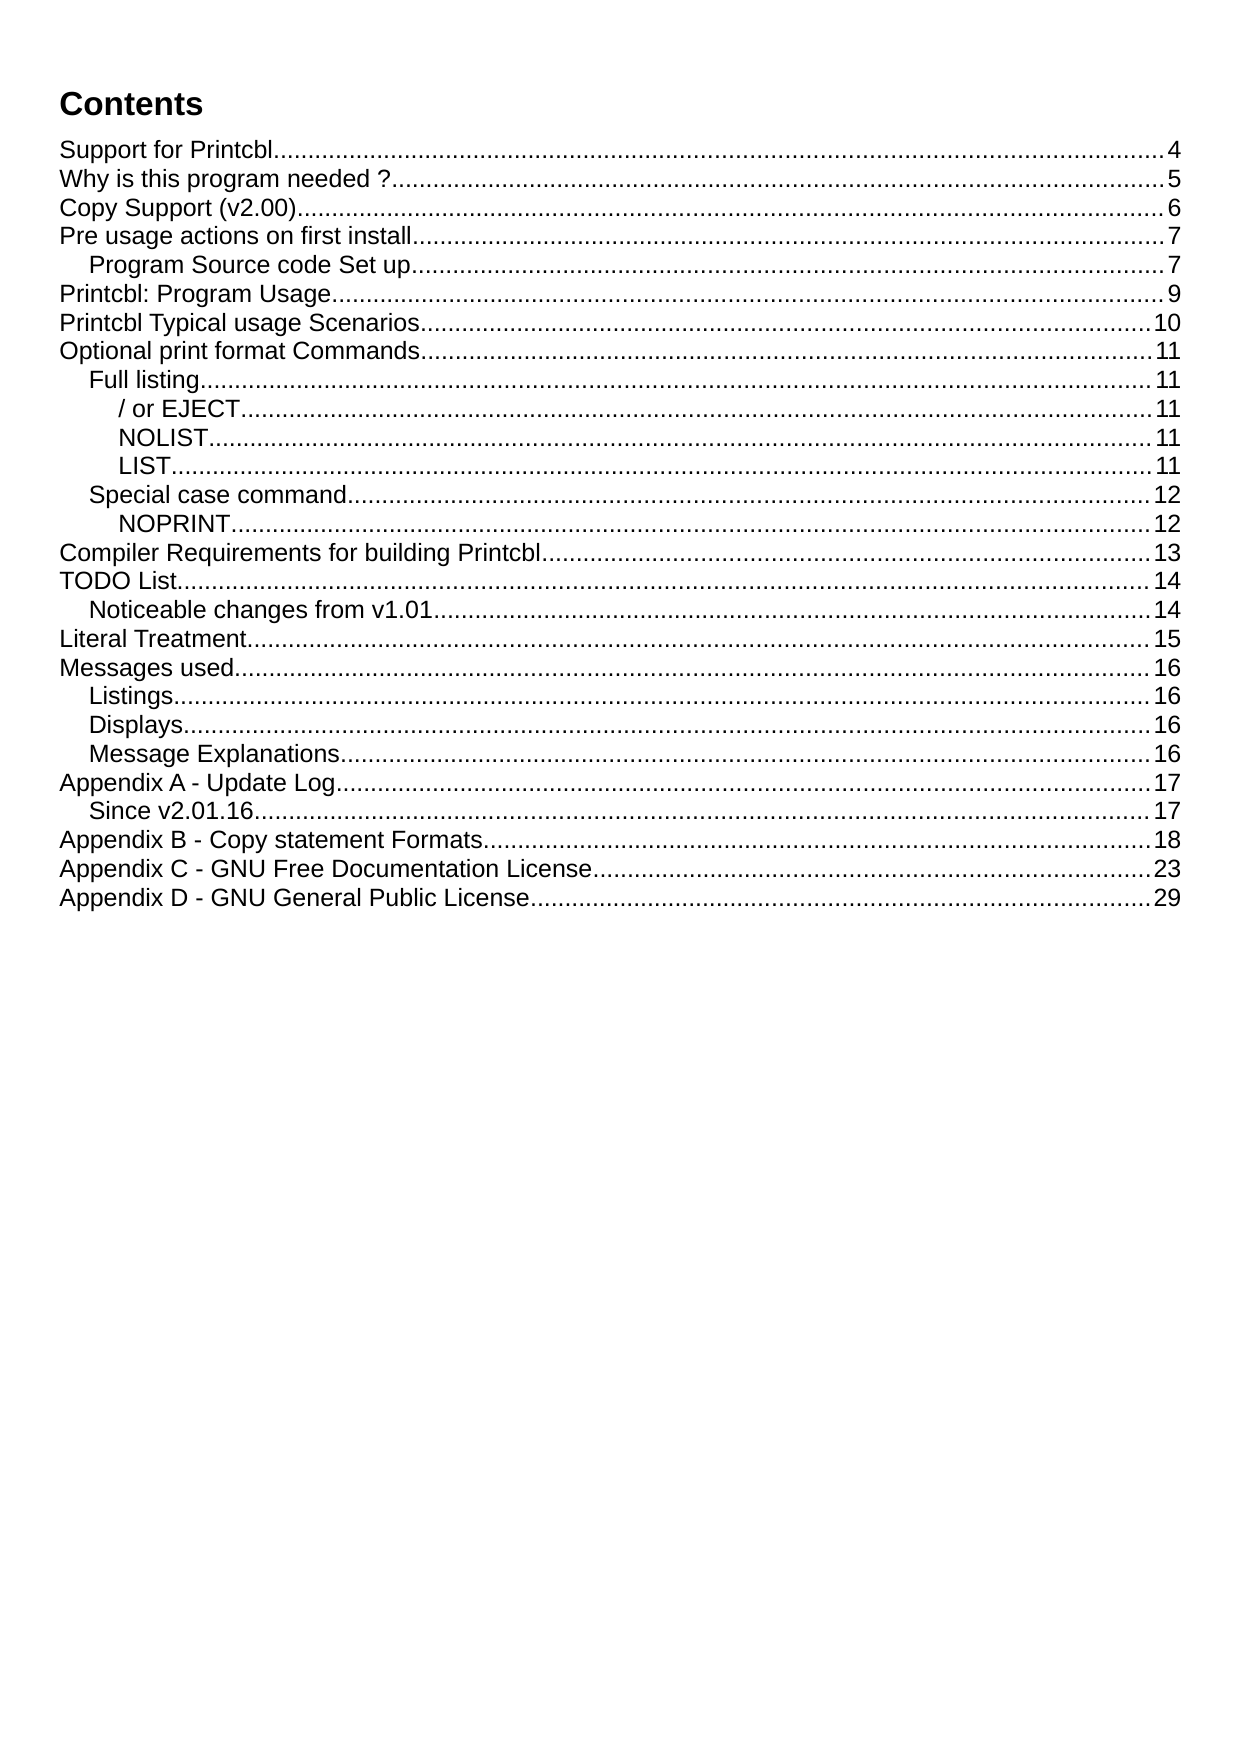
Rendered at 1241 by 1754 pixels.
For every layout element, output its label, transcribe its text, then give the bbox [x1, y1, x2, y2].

text Since v2.01.16 17 [88, 796, 1181, 825]
text Pre usage actions on first install 7 [59, 221, 1181, 250]
subtitle Contents [59, 84, 1181, 122]
text Appendix D - GNU General Public License 29 [59, 882, 1181, 911]
text Appendix B - Copy statement Formats 18 [59, 825, 1181, 854]
text Support for Printcbl 4 [59, 135, 1181, 164]
text Program Source code Set up 7 [88, 250, 1181, 279]
text Noticeable changes from v1.01 14 [88, 595, 1181, 624]
text / or EJECT 11 [118, 394, 1181, 422]
text Listings 16 [88, 681, 1181, 710]
text Appendix A - Update Log 17 [59, 767, 1181, 796]
text Messages used 16 [59, 652, 1181, 681]
text Literal Treatment 15 [59, 624, 1181, 652]
text Compiler Requirements for building Printcbl 13 [59, 537, 1181, 566]
text Printcbl Typical usage Scenarios 10 [59, 307, 1181, 336]
text Why is this program needed ? 5 [59, 164, 1181, 192]
text Special case command 12 [88, 480, 1181, 509]
text NOPRINT 12 [118, 509, 1181, 537]
text Message Explanations 16 [88, 739, 1181, 767]
text LIST 11 [118, 451, 1181, 480]
text Full listing 11 [88, 365, 1181, 394]
text Copy Support (v2.00) 6 [59, 192, 1181, 221]
text Displays 16 [88, 710, 1181, 739]
text NOLIST 11 [118, 422, 1181, 451]
text TODO List 14 [59, 566, 1181, 595]
text Appendix C - GNU Free Documentation License 23 [59, 854, 1181, 882]
text Optional print format Commands 11 [59, 336, 1181, 365]
text Printcbl: Program Usage 9 [59, 279, 1181, 307]
